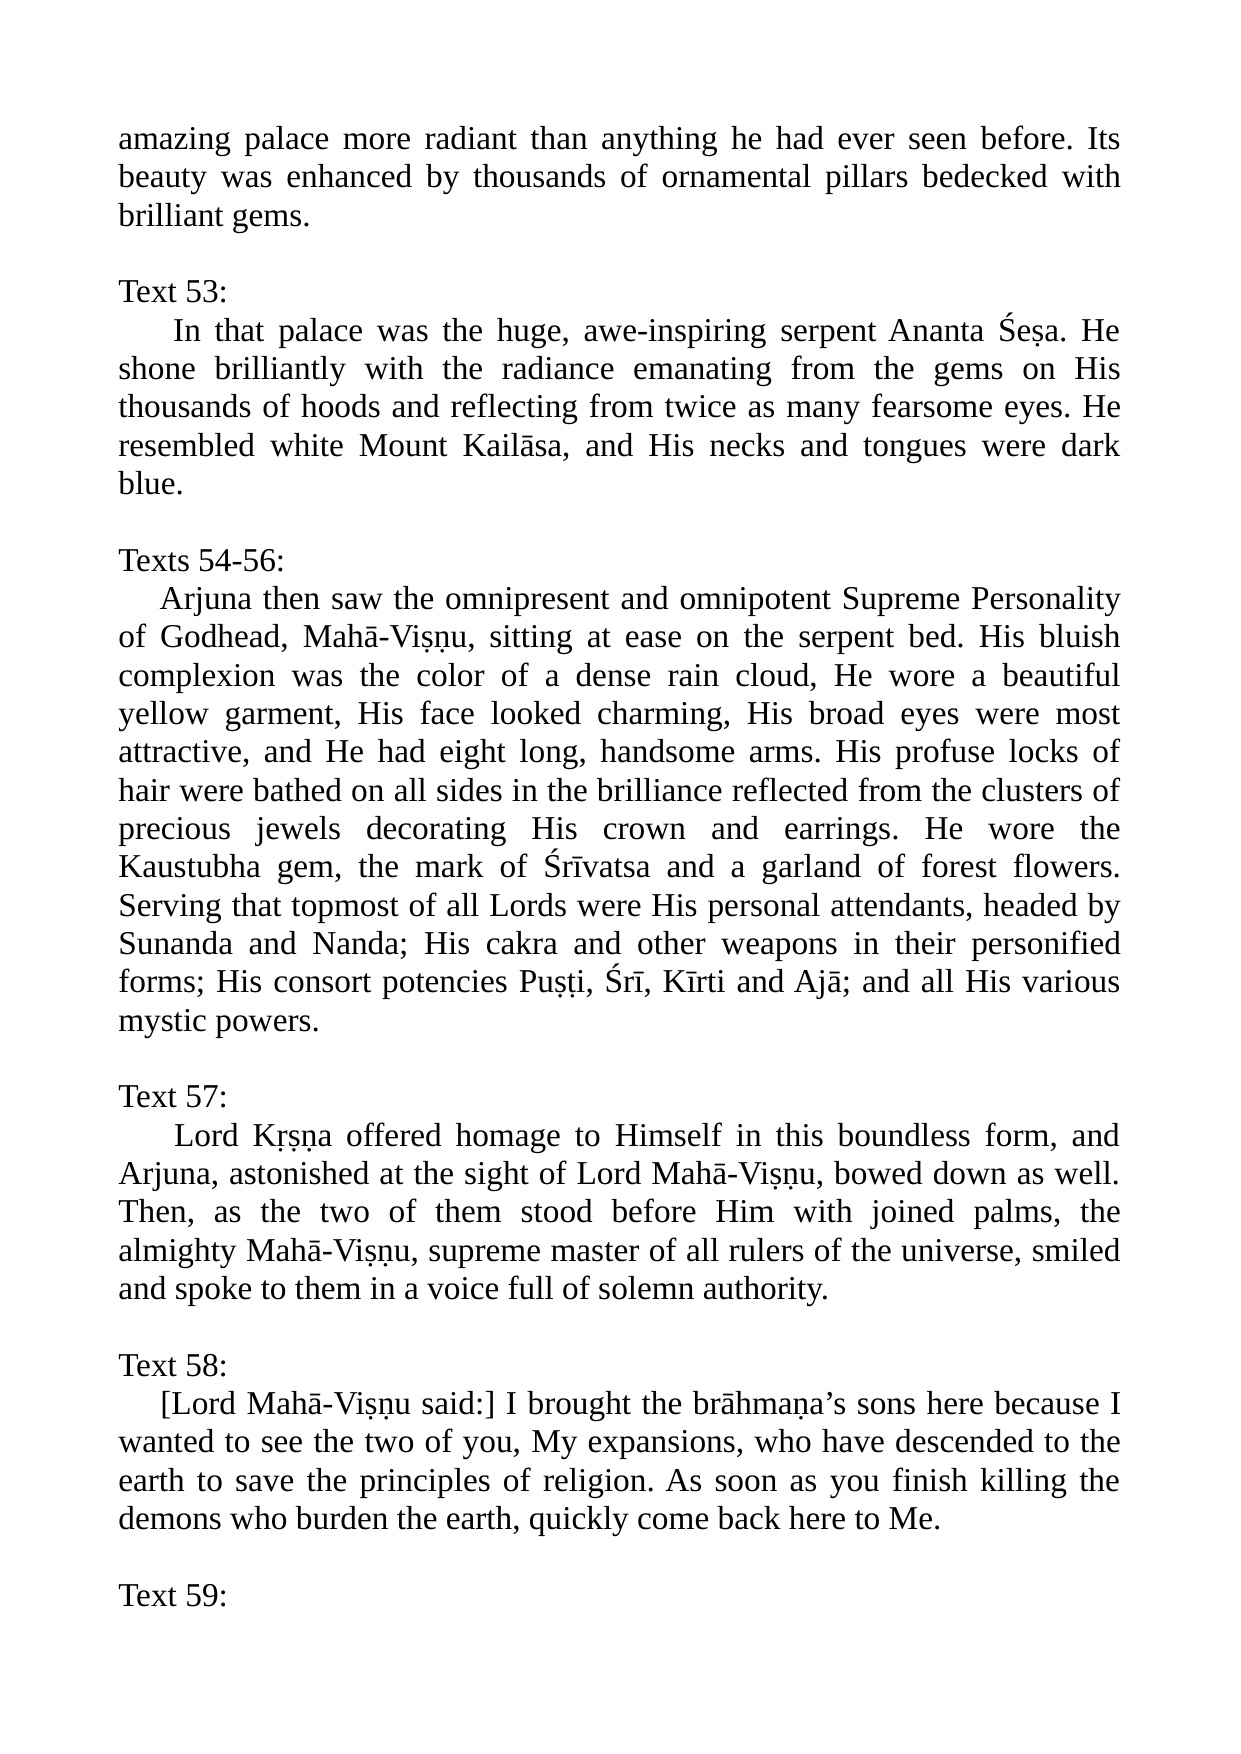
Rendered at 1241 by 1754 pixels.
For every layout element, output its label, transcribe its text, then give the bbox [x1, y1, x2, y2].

text Texts 54-56: [118, 540, 1122, 578]
text Text 57: [118, 1076, 1122, 1115]
text Text 58: [118, 1345, 1122, 1383]
text amazing palace more radiant than anything he had ever seen before. Its beauty was enhanced by thousands of ornamental pillars bedecked with brilliant gems. [118, 118, 1122, 233]
text [Lord Mahā-Viṣṇu said:] I brought the brāhmaṇa’s sons here because I wanted to see the two of you, My expansions, who have descended to the earth to save the principles of religion. As soon as you finish killing the demons who burden the earth, quickly come back here to Me. [118, 1383, 1122, 1536]
text Lord Kṛṣṇa offered homage to Himself in this boundless form, and Arjuna, astonished at the sight of Lord Mahā-Viṣṇu, bowed down as well. Then, as the two of them stood before Him with joined palms, the almighty Mahā-Viṣṇu, supreme master of all rulers of the universe, smiled and spoke to them in a voice full of solemn authority. [118, 1115, 1122, 1306]
text Text 59: [118, 1575, 1122, 1613]
text In that palace was the huge, awe-inspiring serpent Ananta Śeṣa. He shone brilliantly with the radiance emanating from the gems on His thousands of hoods and reflecting from twice as many fearsome eyes. He resembled white Mount Kailāsa, and His necks and tongues were dark blue. [118, 310, 1122, 501]
text Text 53: [118, 271, 1122, 310]
text Arjuna then saw the omnipresent and omnipotent Supreme Personality of Godhead, Mahā-Viṣṇu, sitting at ease on the serpent bed. His bluish complexion was the color of a dense rain cloud, He wore a beautiful yellow garment, His face looked charming, His broad eyes were most attractive, and He had eight long, handsome arms. His profuse locks of hair were bathed on all sides in the brilliance reflected from the clusters of precious jewels decorating His crown and earrings. He wore the Kaustubha gem, the mark of Śrīvatsa and a garland of forest flowers. Serving that topmost of all Lords were His personal attendants, headed by Sunanda and Nanda; His cakra and other weapons in their personified forms; His consort potencies Puṣṭi, Śrī, Kīrti and Ajā; and all His various mystic powers. [118, 578, 1122, 1038]
